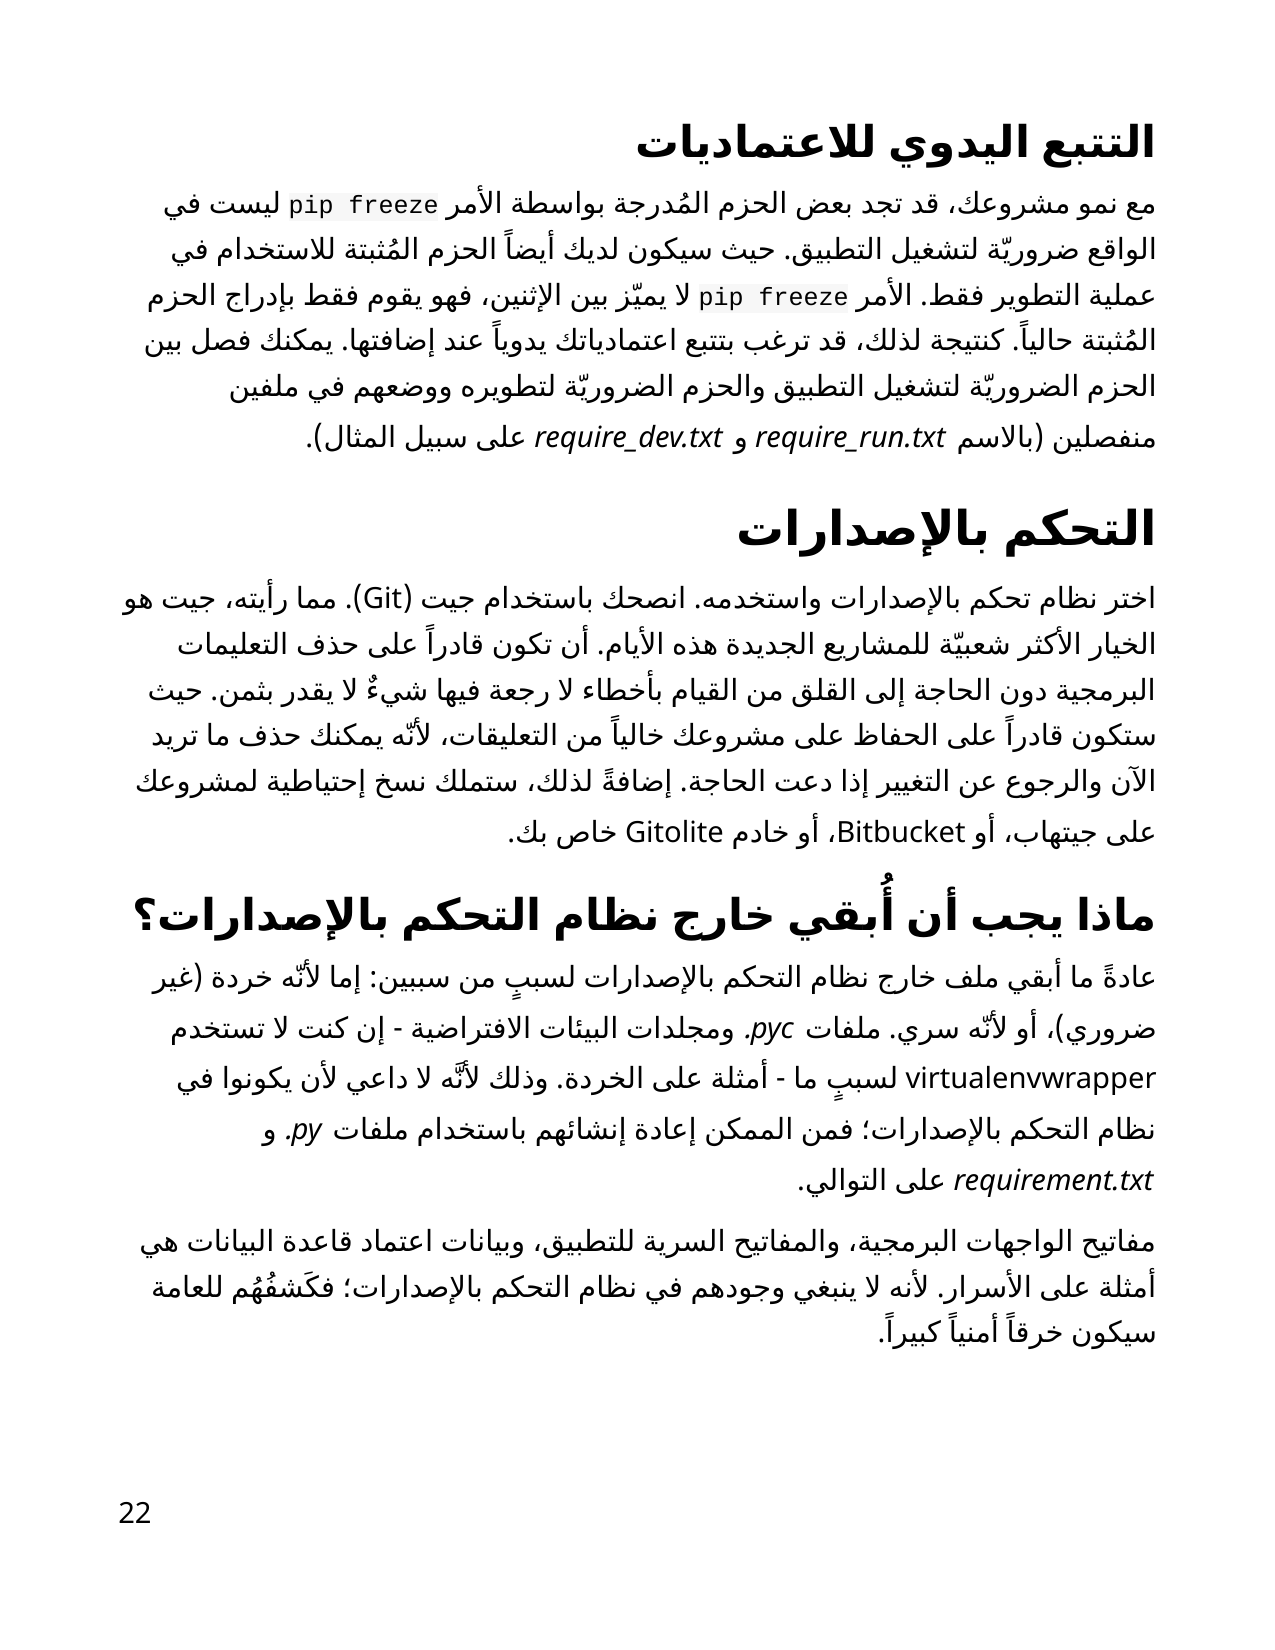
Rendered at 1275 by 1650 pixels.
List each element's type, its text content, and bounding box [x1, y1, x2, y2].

text مفاتيح الواجهات البرمجية، والمفاتيح السرية للتطبيق، وبيانات اعتماد قاعدة البيانات هي أمثلة على الأسرار. لأنه لا ينبغي وجودهم في نظام التحكم بالإصدارات؛ فكَشفُهُم للعامة سيكون خرقاً أمنياً كبيراً. [118, 1226, 1157, 1355]
text مع نمو مشروعك، قد تجد بعض الحزم المُدرجة بواسطة الأمر pip freeze ليست في الواقع ضروريّة لتشغيل التطبيق. حيث سيكون لديك أيضاً الحزم المُثبتة للاستخدام في عملية التطوير فقط. الأمر pip freeze لا يميّز بين الإثنين، فهو يقوم فقط بإدراج الحزم المُثبتة حالياً. كنتيجة لذلك، قد ترغب بتتبع اعتمادياتك يدوياً عند إضافتها. يمكنك فصل بين الحزم الضروريّة لتشغيل التطبيق والحزم الضروريّة لتطويره ووضعهم في ملفين منفصلين (بالاسم require_run.txt و require_dev.txt على سبيل المثال). [118, 188, 1157, 459]
subtitle التتبع اليدوي للاعتماديات [118, 118, 1157, 175]
subtitle التحكم بالإصدارات [118, 503, 1157, 565]
subtitle ماذا يجب أن أُبقي خارج نظام التحكم بالإصدارات؟ [118, 892, 1157, 949]
text عادةً ما أبقي ملف خارج نظام التحكم بالإصدارات لسببٍ من سببين: إما لأنّه خردة (غير ضروري)، أو لأنّه سري. ملفات pyc. ومجلدات البيئات الافتراضية - إن كنت لا تستخدم virtualenvwrapper لسببٍ ما - أمثلة على الخردة. وذلك لأنَّه لا داعي ﻷن يكونوا في نظام التحكم بالإصدارات؛ فمن الممكن إعادة إنشائهم باستخدام ملفات py. و requirement.txt على التوالي. [118, 961, 1157, 1202]
text اختر نظام تحكم بالإصدارات واستخدمه. انصحك باستخدام جيت (Git). مما رأيته، جيت هو الخيار الأكثر شعبيّة للمشاريع الجديدة هذه الأيام. أن تكون قادراً على حذف التعليمات البرمجية دون الحاجة إلى القلق من القيام بأخطاء لا رجعة فيها شيءٌ لا يقدر بثمن. حيث ستكون قادراً على الحفاظ على مشروعك خالياً من التعليقات، لأنّه يمكنك حذف ما تريد الآن والرجوع عن التغيير إذا دعت الحاجة. إضافةً لذلك، ستملك نسخ إحتياطية لمشروعك على جيتهاب، أو Bitbucket، أو خادم Gitolite خاص بك. [118, 578, 1157, 854]
